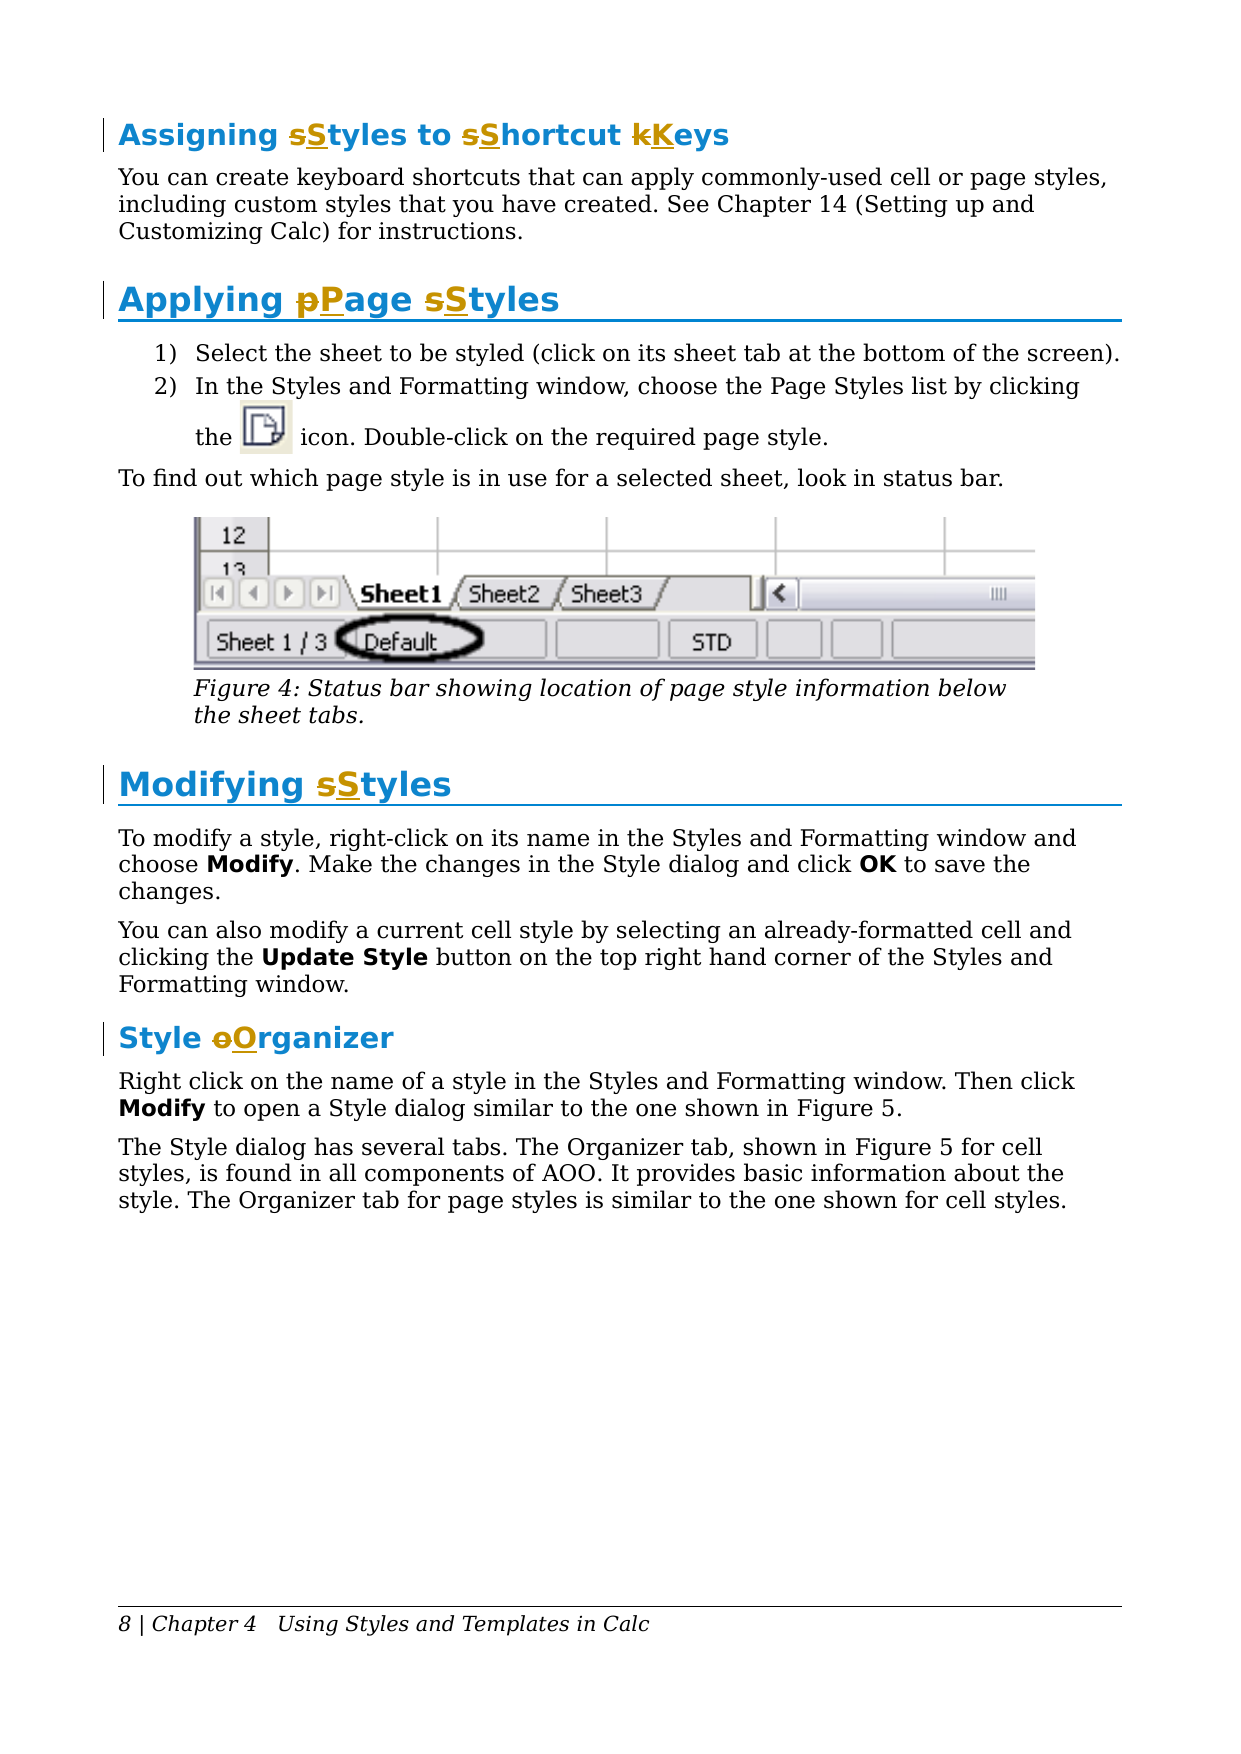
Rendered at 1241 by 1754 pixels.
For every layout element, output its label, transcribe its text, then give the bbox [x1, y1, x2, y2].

subtitle Style Organizer [118, 1022, 1122, 1056]
subtitle Applying Page Styles [118, 281, 1122, 319]
text The Style dialog has several tabs. The Organizer tab, shown in Figure 5 for cell styles, is found in all components of AOO. It provides basic information about the style. The Organizer tab for page styles is similar to the one shown for cell styles. [118, 1134, 1122, 1214]
list Select the sheet to be styled (click on its sheet tab at the bottom of the screen). [177, 340, 1122, 367]
subtitle Modifying Styles [118, 765, 1122, 804]
subtitle Assigning Styles to Shortcut Keys [118, 118, 1122, 152]
text You can also modify a current cell style by selecting an already-formatted cell and clicking the Update Style button on the top right hand corner of the Styles and Formatting window. [118, 917, 1122, 997]
picture [193, 517, 1035, 670]
text Figure 4: Status bar showing location of page style information below the sheet tabs. [193, 676, 1047, 729]
text Right click on the name of a style in the Styles and Formatting window. Then click Modify to open a Style dialog similar to the one shown in Figure 5. [118, 1068, 1122, 1121]
text To find out which page style is in use for a selected sheet, look in status bar. [118, 466, 1122, 492]
text You can create keyboard shortcuts that can apply commonly-used cell or page styles, including custom styles that you have created. See Chapter 14 (Setting up and Customizing Calc) for instructions. [118, 164, 1122, 244]
picture [239, 400, 293, 454]
list In the Styles and Formatting window, choose the Page Styles list by clicking the icon. Double-click on the required page style. [177, 373, 1122, 453]
text To modify a style, right-click on its name in the Styles and Formatting window and choose Modify. Make the changes in the Style dialog and click OK to save the changes. [118, 825, 1122, 905]
